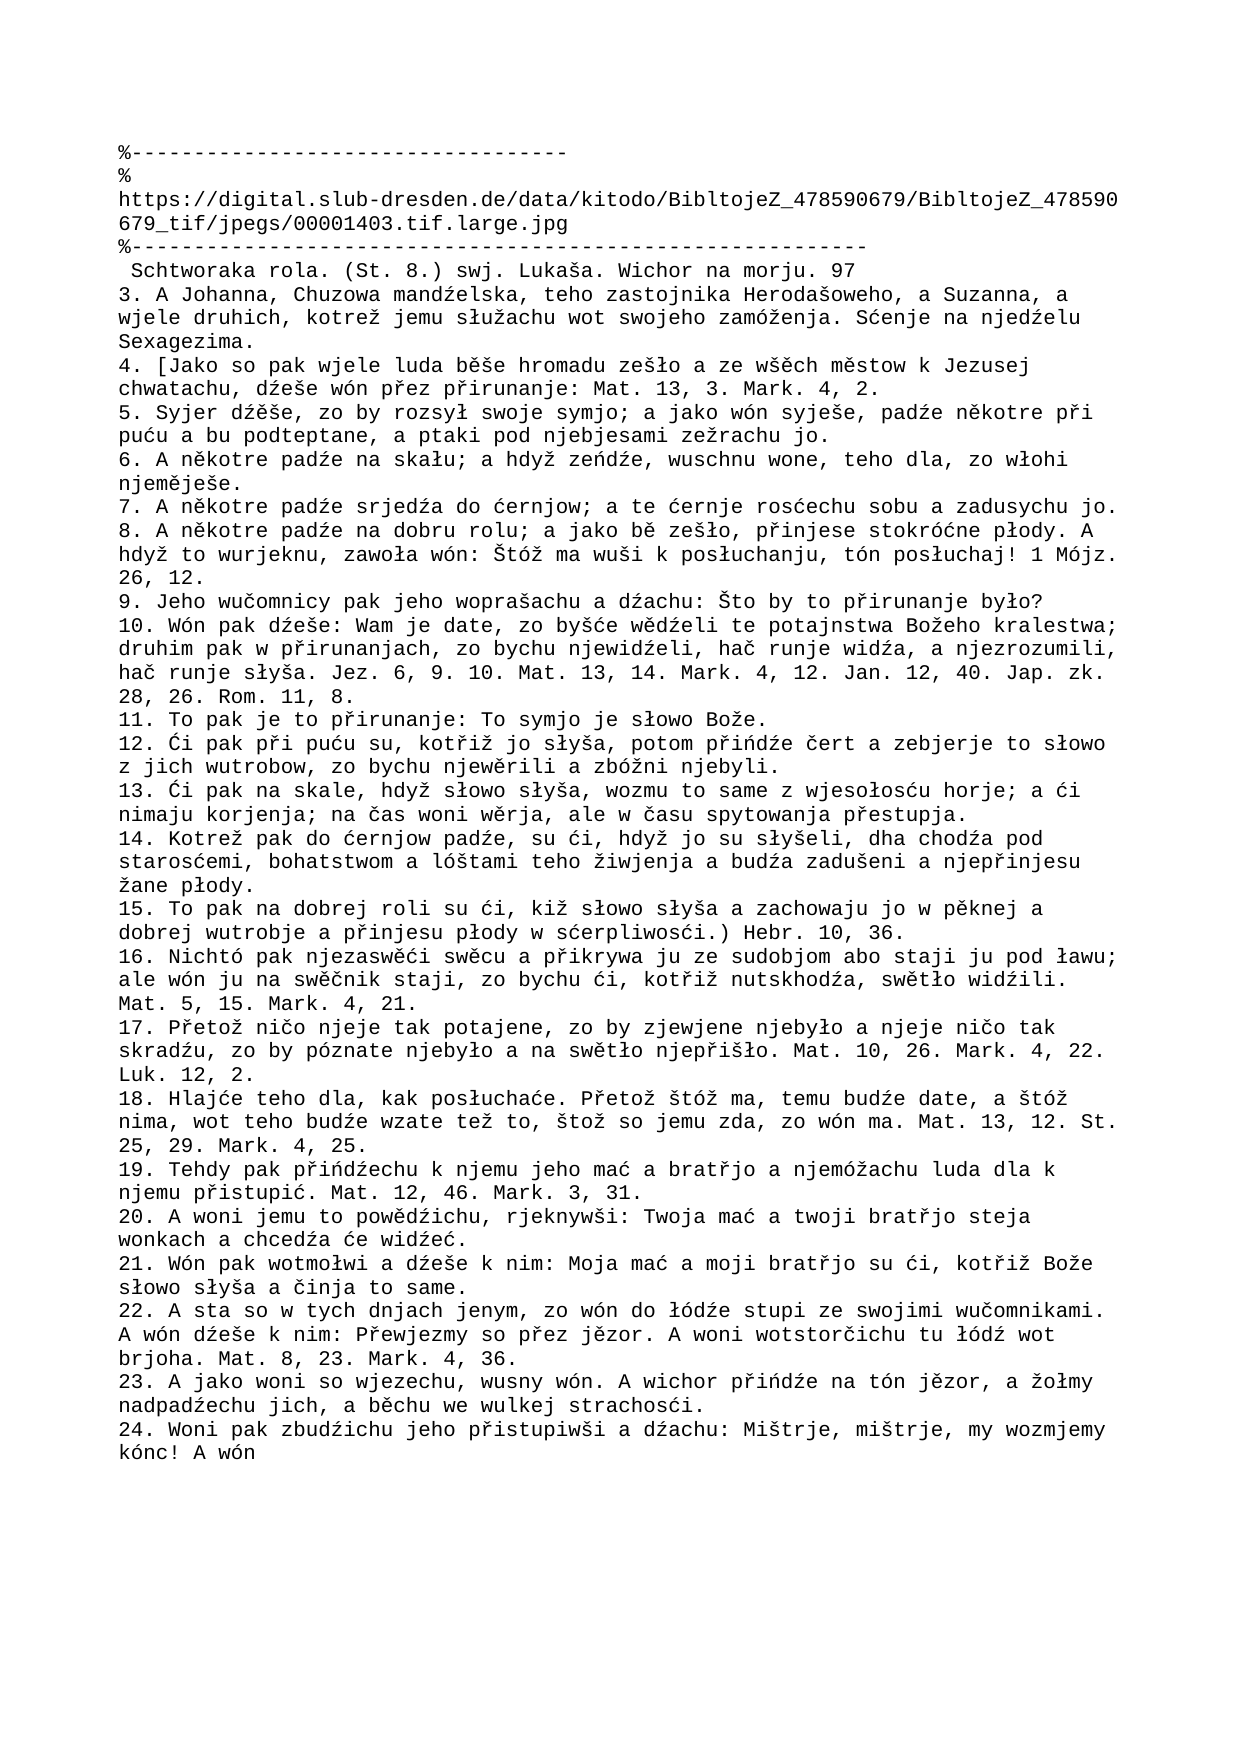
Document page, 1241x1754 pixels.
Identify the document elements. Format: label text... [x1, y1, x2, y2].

text 20. A woni jemu to powědźichu, rjeknywši: Twoja mać a twoji bratřjo steja wonkach a chcedźa će widźeć. [118, 1206, 1122, 1253]
text 22. A sta so w tych dnjach jenym, zo wón do łódźe stupi ze swojimi wučomnikami. A wón dźeše k nim: Přewjezmy so přez jězor. A woni wotstorčichu tu łódź wot brjoha. Mat. 8, 23. Mark. 4, 36. [118, 1300, 1122, 1371]
text 10. Wón pak dźeše: Wam je date, zo byšće wědźeli te potajnstwa Božeho kralestwa; druhim pak w přirunanjach, zo bychu njewidźeli, hač runje widźa, a njezrozumili, hač runje słyša. Jez. 6, 9. 10. Mat. 13, 14. Mark. 4, 12. Jan. 12, 40. Jap. zk. 28, 26. Rom. 11, 8. [118, 615, 1122, 709]
text 24. Woni pak zbudźichu jeho přistupiwši a dźachu: Mištrje, mištrje, my wozmjemy kónc! A wón [118, 1419, 1122, 1466]
text 18. Hlajće teho dla, kak posłuchaće. Přetož štóž ma, temu budźe date, a štóž nima, wot teho budźe wzate tež to, štož so jemu zda, zo wón ma. Mat. 13, 12. St. 25, 29. Mark. 4, 25. [118, 1088, 1122, 1158]
text %----------------------------------- [118, 142, 1122, 165]
text 12. Ći pak při puću su, kotřiž jo słyša, potom přińdźe čert a zebjerje to słowo z jich wutrobow, zo bychu njewěrili a zbóžni njebyli. [118, 733, 1122, 780]
text 19. Tehdy pak přińdźechu k njemu jeho mać a bratřjo a njemóžachu luda dla k njemu přistupić. Mat. 12, 46. Mark. 3, 31. [118, 1158, 1122, 1206]
text 6. A někotre padźe na skału; a hdyž zeńdźe, wuschnu wone, teho dla, zo włohi njeměješe. [118, 449, 1122, 496]
text 7. A někotre padźe srjedźa do ćernjow; a te ćernje rosćechu sobu a zadusychu jo. [118, 496, 1122, 520]
text 11. To pak je to přirunanje: To symjo je słowo Bože. [118, 709, 1122, 733]
text 8. A někotre padźe na dobru rolu; a jako bě zešło, přinjese stokróćne płody. A hdyž to wurjeknu, zawoła wón: Štóž ma wuši k posłuchanju, tón posłuchaj! 1 Mójz. 26, 12. [118, 520, 1122, 591]
text 5. Syjer dźěše, zo by rozsył swoje symjo; a jako wón syješe, padźe někotre při puću a bu podteptane, a ptaki pod njebjesami zežrachu jo. [118, 402, 1122, 449]
text % https://digital.slub-dresden.de/data/kitodo/BibltojeZ_478590679/BibltojeZ_478590679_tif/jpegs/00001403.tif.large.jpg [118, 165, 1122, 236]
text 4. [Jako so pak wjele luda běše hromadu zešło a ze wšěch městow k Jezusej chwatachu, dźeše wón přez přirunanje: Mat. 13, 3. Mark. 4, 2. [118, 354, 1122, 402]
text 17. Přetož ničo njeje tak potajene, zo by zjewjene njebyło a njeje ničo tak skradźu, zo by póznate njebyło a na swětło njepřišło. Mat. 10, 26. Mark. 4, 22. Luk. 12, 2. [118, 1017, 1122, 1088]
text %----------------------------------------------------------- [118, 236, 1122, 260]
text 15. To pak na dobrej roli su ći, kiž słowo słyša a zachowaju jo w pěknej a dobrej wutrobje a přinjesu płody w sćerpliwosći.) Hebr. 10, 36. [118, 898, 1122, 946]
text 14. Kotrež pak do ćernjow padźe, su ći, hdyž jo su słyšeli, dha chodźa pod starosćemi, bohatstwom a lóštami teho žiwjenja a budźa zadušeni a njepřinjesu žane płody. [118, 827, 1122, 898]
text 13. Ći pak na skale, hdyž słowo słyša, wozmu to same z wjesołosću horje; a ći nimaju korjenja; na čas woni wěrja, ale w času spytowanja přestupja. [118, 780, 1122, 827]
text 21. Wón pak wotmołwi a dźeše k nim: Moja mać a moji bratřjo su ći, kotřiž Bože słowo słyša a činja to same. [118, 1253, 1122, 1300]
text Schtworaka rola. (St. 8.) swj. Lukaša. Wichor na morju. 97 [118, 260, 1122, 284]
text 23. A jako woni so wjezechu, wusny wón. A wichor přińdźe na tón jězor, a žołmy nadpadźechu jich, a běchu we wulkej strachosći. [118, 1371, 1122, 1419]
text 16. Nichtó pak njezaswěći swěcu a přikrywa ju ze sudobjom abo staji ju pod ławu; ale wón ju na swěčnik staji, zo bychu ći, kotřiž nutskhodźa, swětło widźili. Mat. 5, 15. Mark. 4, 21. [118, 946, 1122, 1017]
text 3. A Johanna, Chuzowa mandźelska, teho zastojnika Herodašoweho, a Suzanna, a wjele druhich, kotrež jemu słužachu wot swojeho zamóženja. Sćenje na njedźelu Sexagezima. [118, 284, 1122, 354]
text 9. Jeho wučomnicy pak jeho woprašachu a dźachu: Što by to přirunanje było? [118, 591, 1122, 615]
